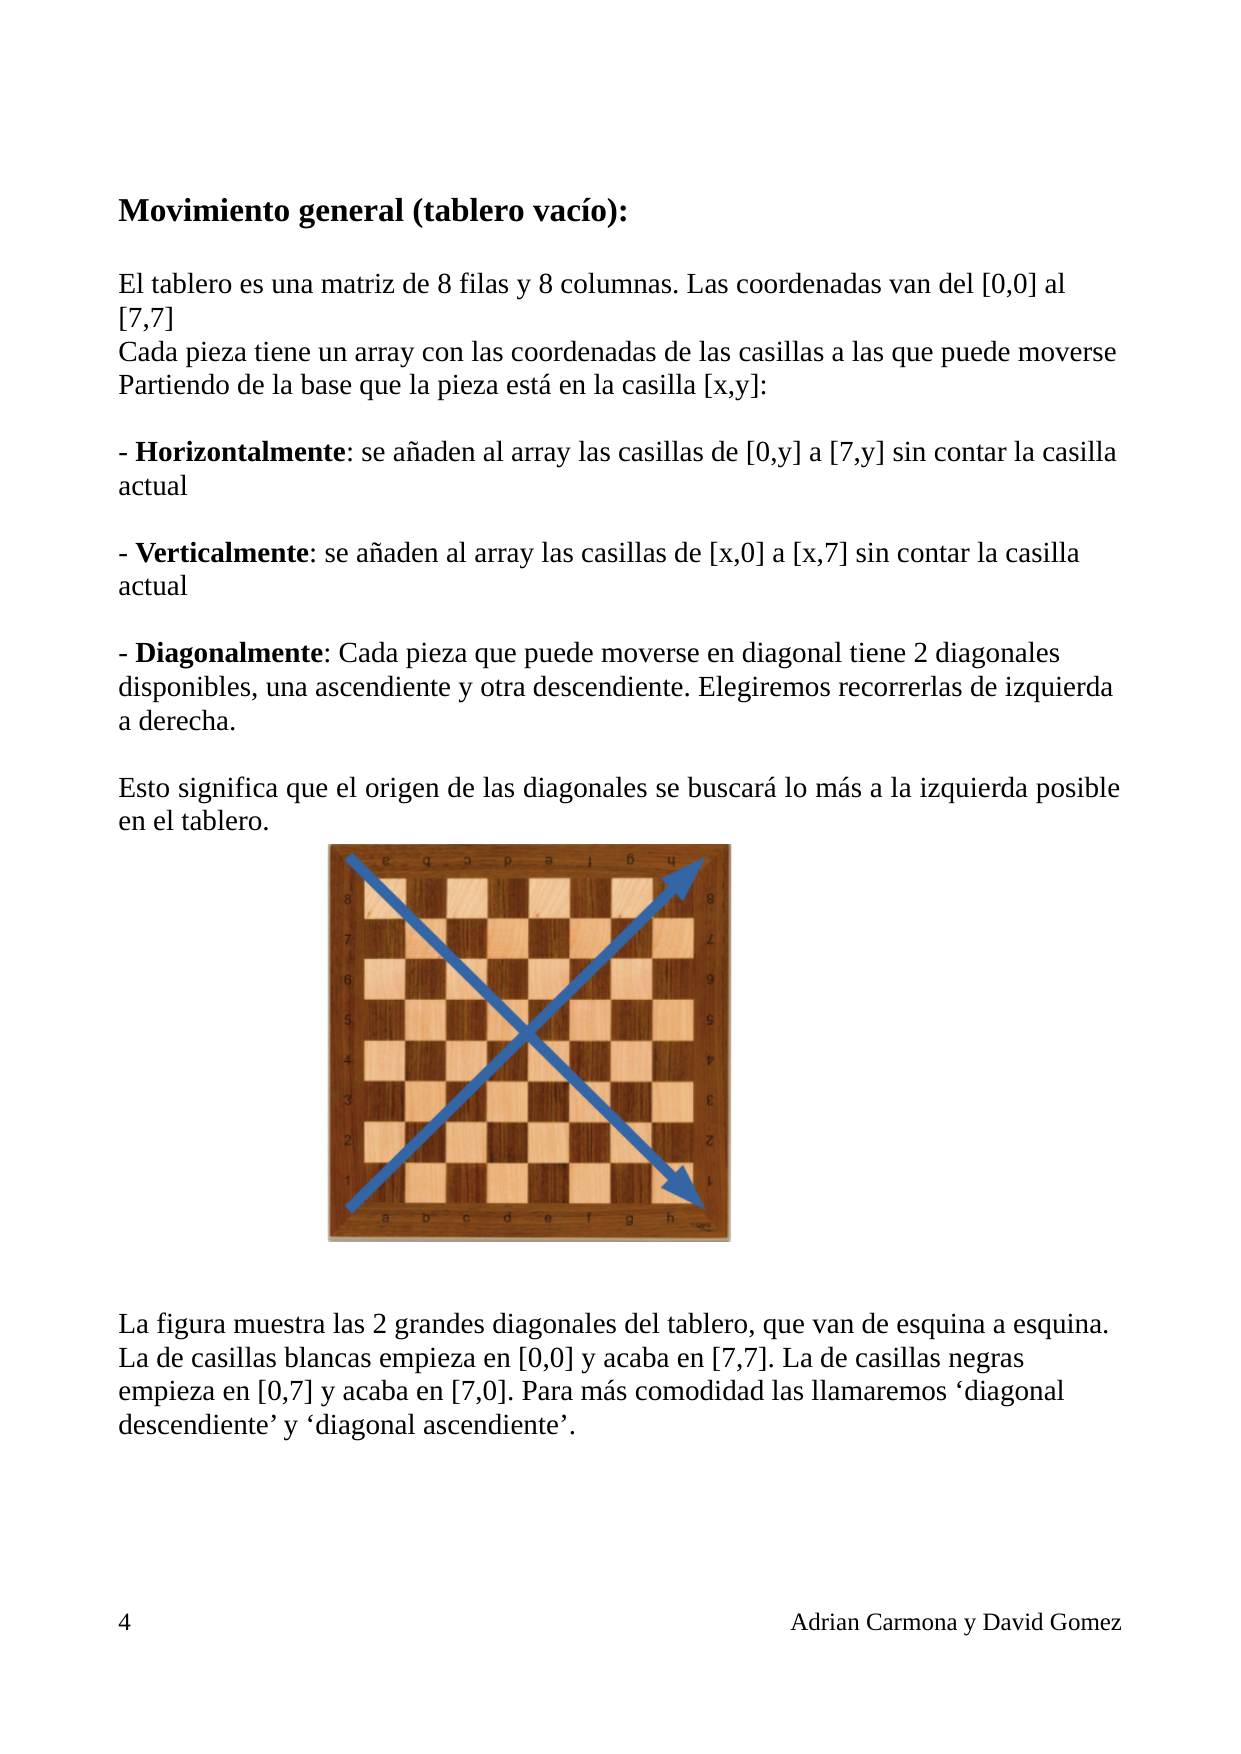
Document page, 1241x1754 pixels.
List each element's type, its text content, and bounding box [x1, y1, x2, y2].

text - Verticalmente: se añaden al array las casillas de [x,0] a [x,7] sin contar la casilla actual [118, 535, 1122, 602]
text Partiendo de la base que la pieza está en la casilla [x,y]: [118, 367, 1122, 401]
text La figura muestra las 2 grandes diagonales del tablero, que van de esquina a esquina. La de casillas blancas empieza en [0,0] y acaba en [7,7]. La de casillas negras empieza en [0,7] y acaba en [7,0]. Para más comodidad las llamaremos ‘diagonal descendiente’ y ‘diagonal ascendiente’. [118, 1306, 1122, 1441]
text - Diagonalmente: Cada pieza que puede moverse en diagonal tiene 2 diagonales disponibles, una ascendiente y otra descendiente. Elegiremos recorrerlas de izquierda a derecha. [118, 636, 1122, 736]
text - Horizontalmente: se añaden al array las casillas de [0,y] a [7,y] sin contar la casilla actual [118, 434, 1122, 501]
text Esto significa que el origen de las diagonales se buscará lo más a la izquierda posible en el tablero. [118, 770, 1122, 837]
text Movimiento general (tablero vacío): [118, 190, 1122, 228]
text Cada pieza tiene un array con las coordenadas de las casillas a las que puede moverse [118, 334, 1122, 367]
picture [327, 844, 732, 1242]
text El tablero es una matriz de 8 filas y 8 columnas. Las coordenadas van del [0,0] al [7,7] [118, 267, 1122, 334]
